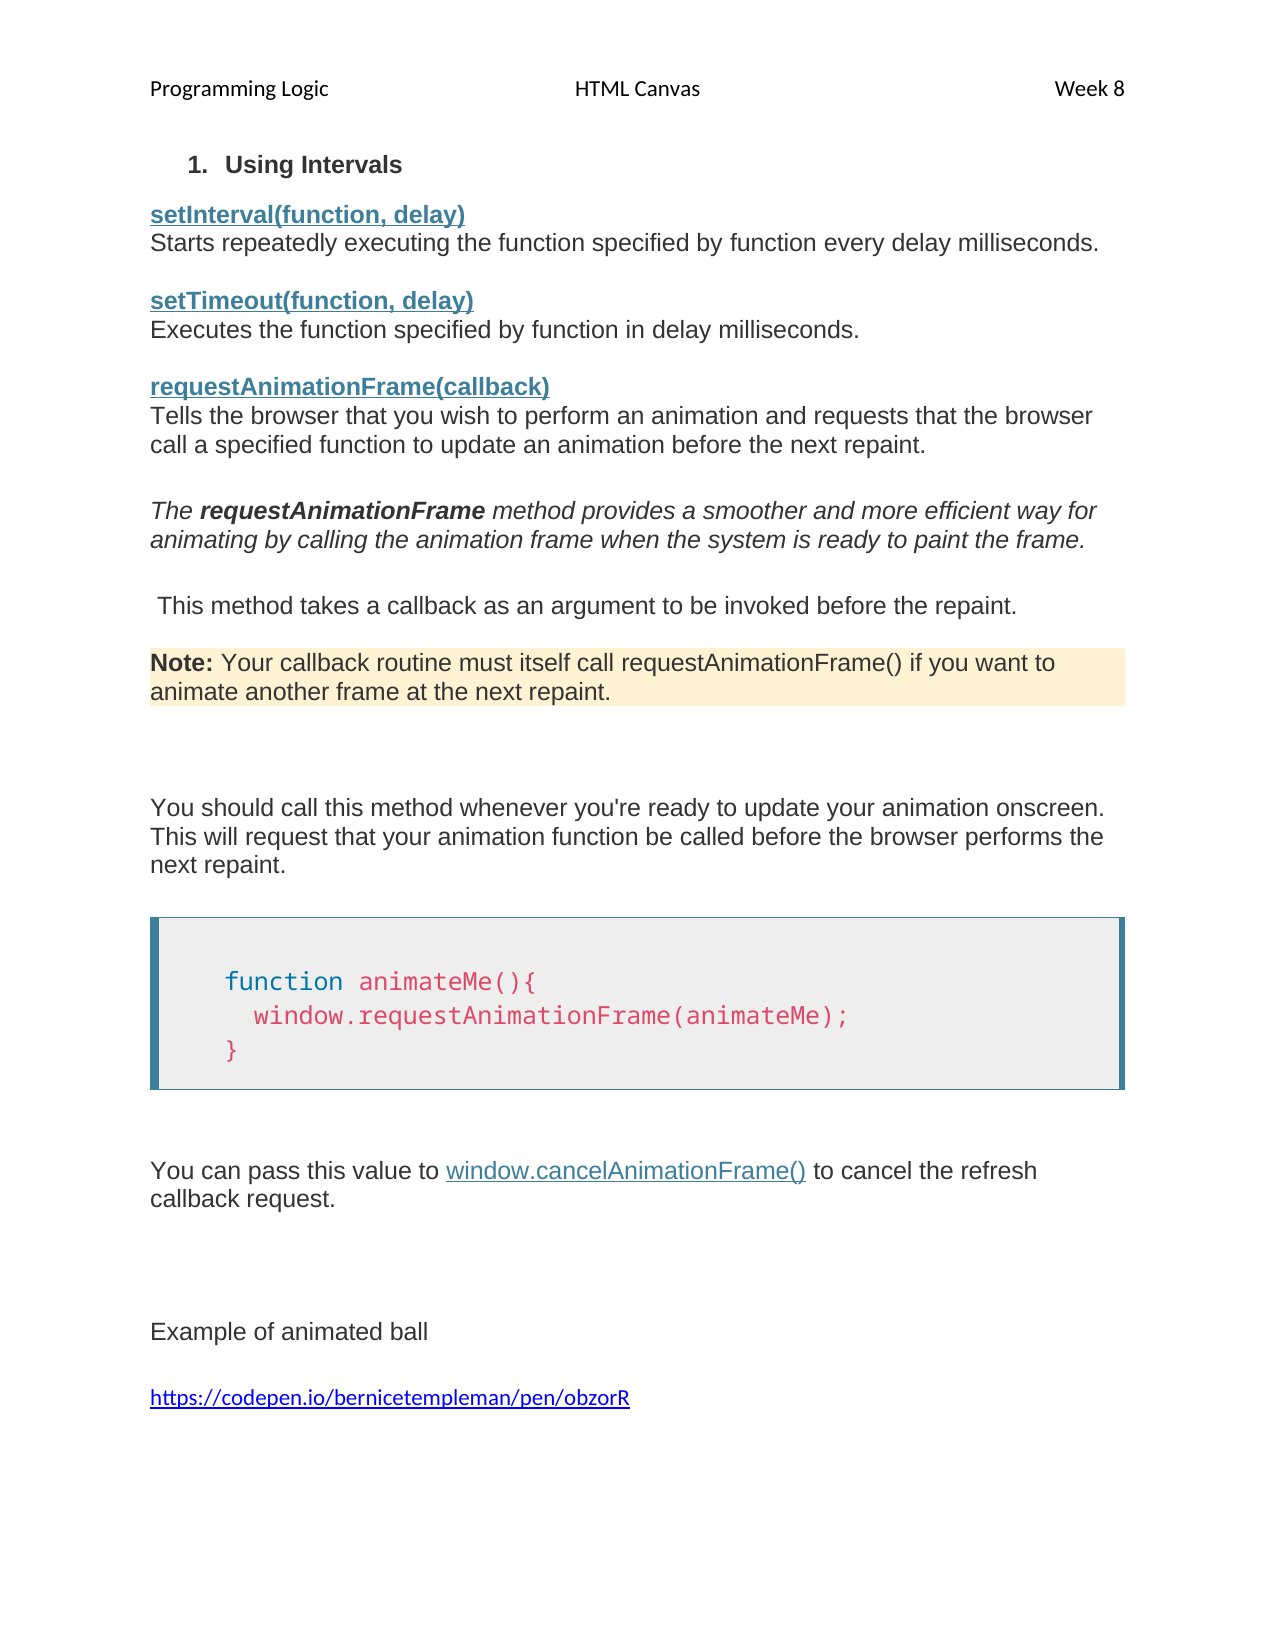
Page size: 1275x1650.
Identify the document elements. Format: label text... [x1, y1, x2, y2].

text Note: Your callback routine must itself call requestAnimationFrame() if you want to animate another frame at the next repaint. [150, 648, 1125, 706]
text You should call this method whenever you're ready to update your animation onscreen. This will request that your animation function be called before the browser performs the next repaint. [150, 793, 1125, 879]
text Executes the function specified by function in delay milliseconds. [150, 314, 1125, 343]
text window.requestAnimationFrame(animateMe); [159, 974, 1119, 1008]
text Example of animated ball [150, 1317, 1125, 1346]
list Using Intervals [187, 150, 1125, 179]
text Starts repeatedly executing the function specified by function every delay milliseconds. [150, 228, 1125, 257]
text Tells the browser that you wish to perform an animation and requests that the browser call a specified function to update an animation before the next repaint. [150, 401, 1125, 458]
text This method takes a callback as an argument to be invoked before the repaint. [150, 591, 1125, 619]
text https://codepen.io/bernicetempleman/pen/obzorR [150, 1383, 1125, 1411]
text setInterval(function, delay) [150, 199, 1125, 228]
text function animateMe(){ [159, 940, 1119, 974]
text You can pass this value to window.cancelAnimationFrame() to cancel the refresh callback request. [150, 1156, 1125, 1213]
text setTimeout(function, delay) [150, 286, 1125, 314]
text The requestAnimationFrame method provides a smoother and more efficient way for animating by calling the animation frame when the system is ready to paint the frame. [150, 496, 1125, 553]
text } [159, 1008, 1119, 1089]
text requestAnimationFrame(callback) [150, 372, 1125, 401]
